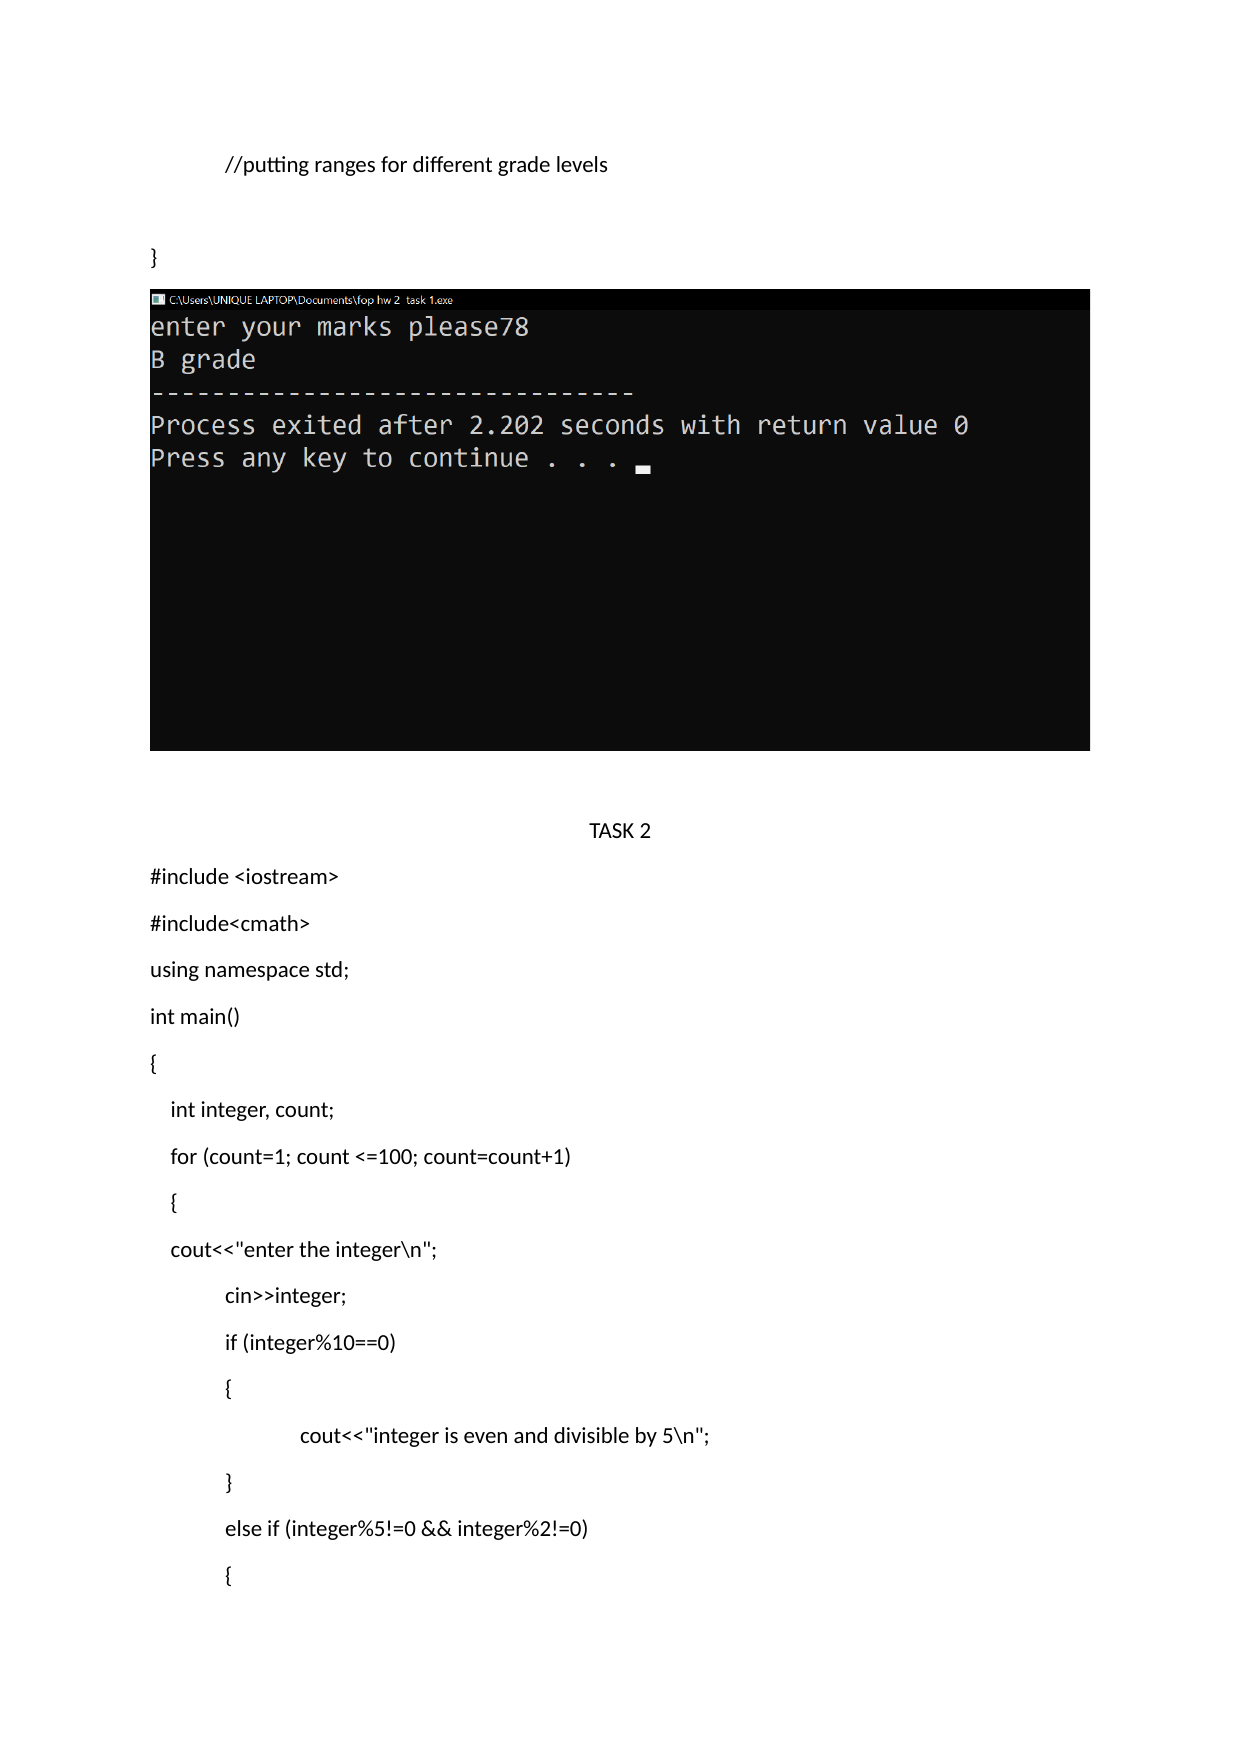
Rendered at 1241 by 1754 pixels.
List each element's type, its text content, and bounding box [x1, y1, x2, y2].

text for (count=1; count <=100; count=count+1) [150, 1142, 1090, 1170]
text else if (integer%5!=0 && integer%2!=0) [150, 1514, 1090, 1542]
text } [150, 1468, 1090, 1496]
text cout<<"enter the integer\n"; [150, 1235, 1090, 1263]
text { [150, 1561, 1090, 1589]
text { [150, 1049, 1090, 1077]
text { [150, 1188, 1090, 1216]
text int main() [150, 1002, 1090, 1030]
text if (integer%10==0) [150, 1328, 1090, 1356]
text int integer, count; [150, 1095, 1090, 1123]
text cin>>integer; [150, 1281, 1090, 1309]
text #include <iostream> [150, 862, 1090, 890]
text TASK 2 [150, 816, 1090, 844]
text } [150, 243, 1090, 271]
text #include<cmath> [150, 909, 1090, 937]
text cout<<"integer is even and divisible by 5\n"; [150, 1421, 1090, 1449]
text { [150, 1374, 1090, 1403]
text //putting ranges for different grade levels [150, 150, 1090, 178]
text using namespace std; [150, 956, 1090, 983]
